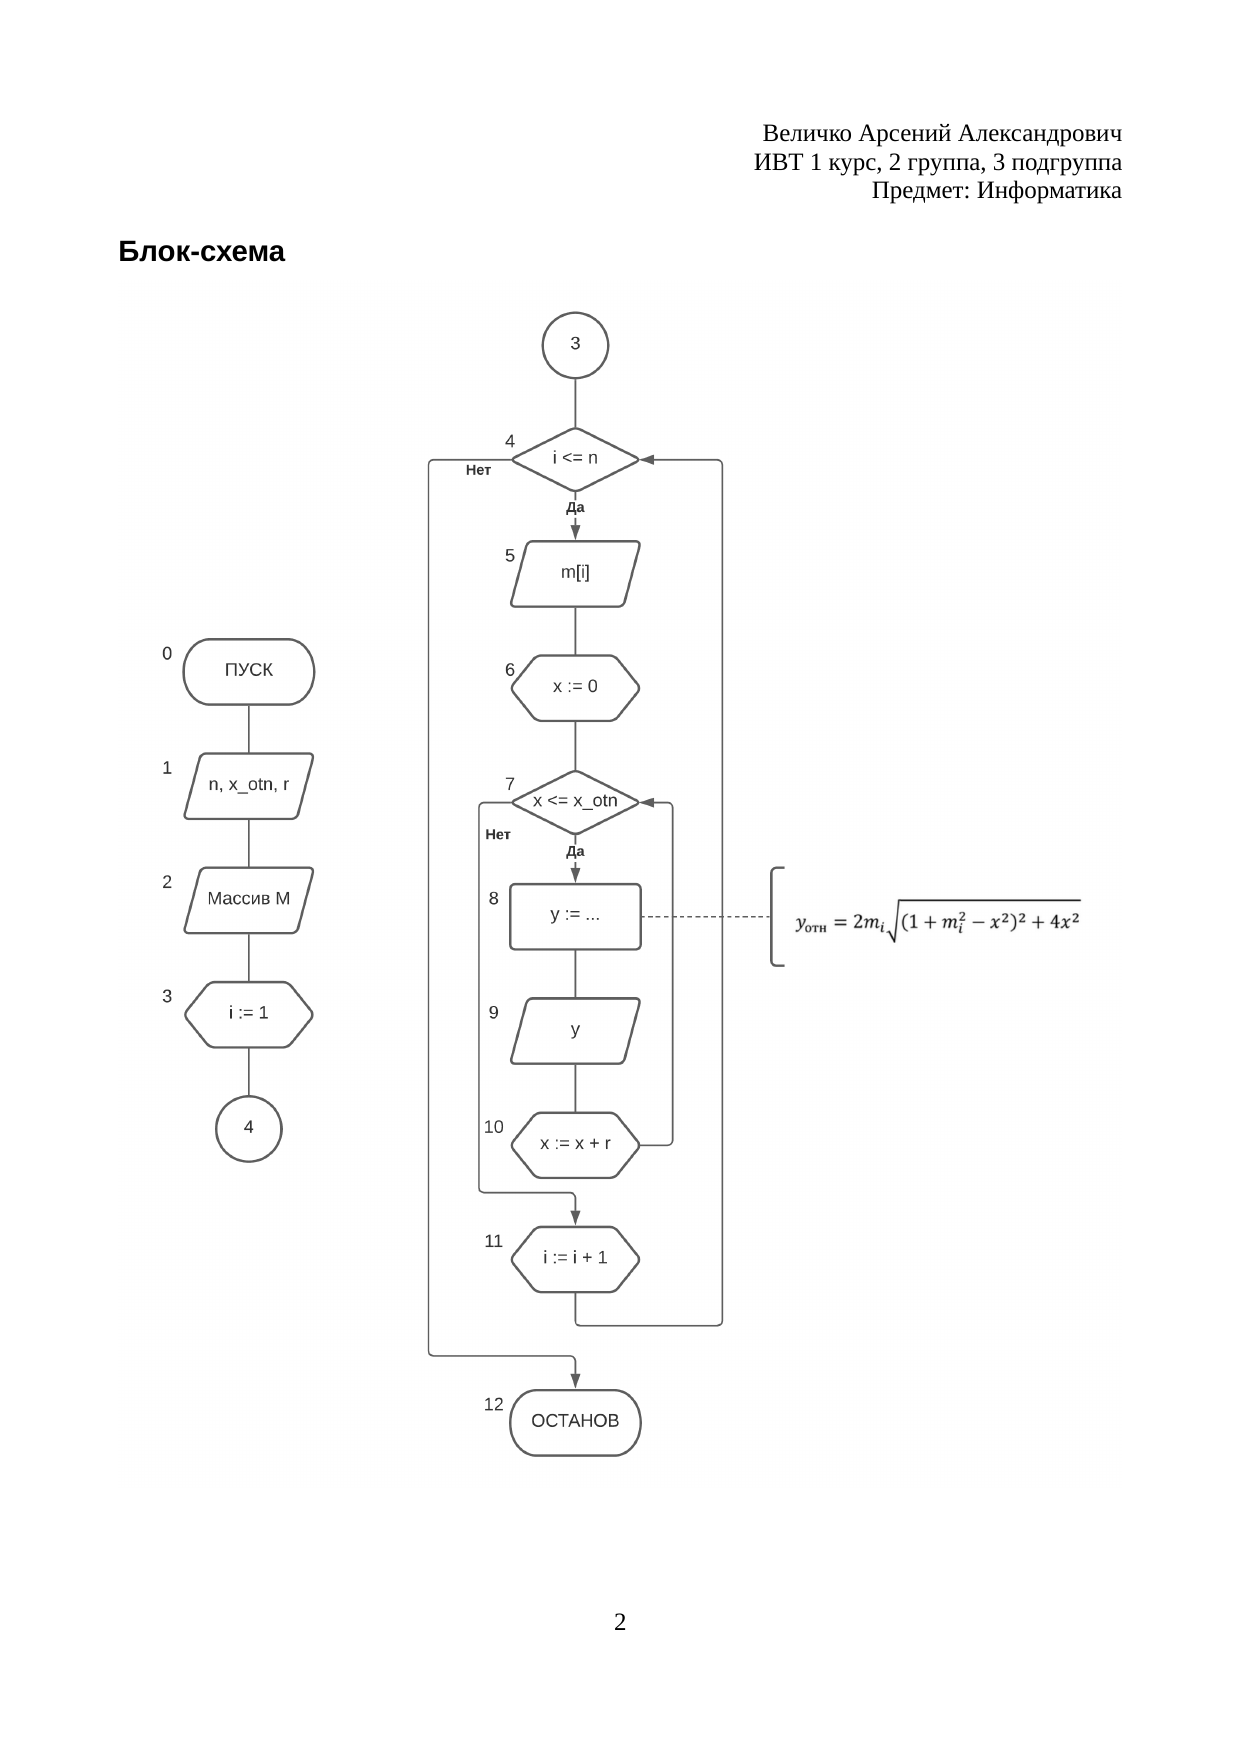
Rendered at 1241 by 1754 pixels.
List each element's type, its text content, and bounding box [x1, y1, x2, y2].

subtitle Блок-схема [118, 234, 1122, 268]
picture [118, 280, 1123, 1488]
